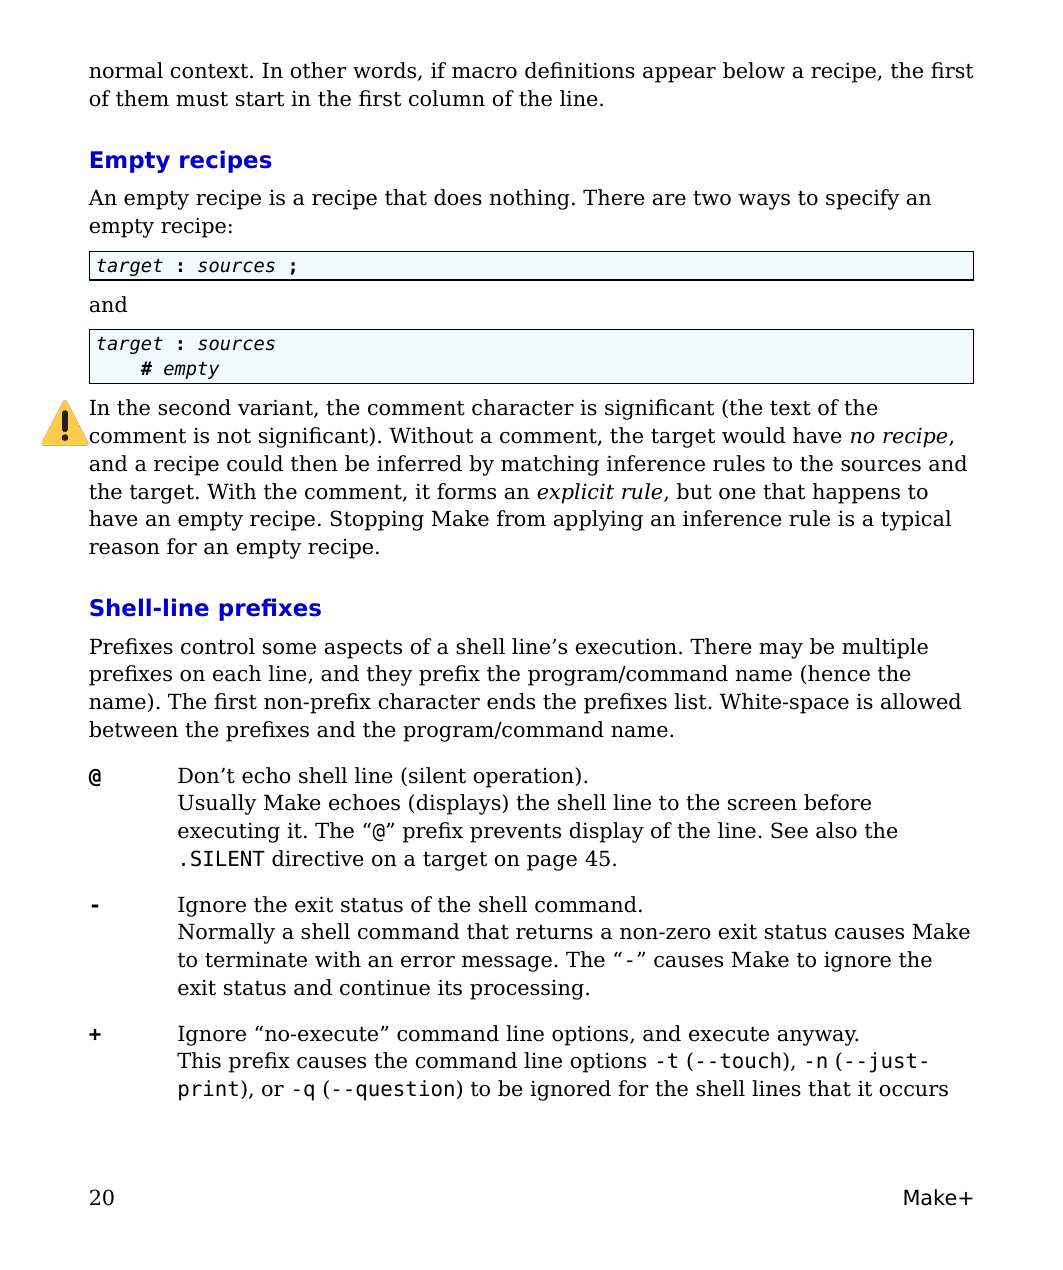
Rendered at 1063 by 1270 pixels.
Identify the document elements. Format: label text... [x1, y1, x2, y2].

text normal context. In other words, if macro definitions appear below a recipe, the first of them must start in the first column of the line. [88, 59, 974, 111]
text target : sources ; [90, 252, 973, 279]
text - Ignore the exit status of the shell command. Normally a shell command that returns a non-zero exit status causes Make to terminate with an error message. The “-” causes Make to ignore the exit status and continue its processing. [88, 893, 974, 1000]
picture [41, 399, 89, 447]
text target : sources [90, 330, 973, 354]
text + Ignore “no-execute” command line options, and execute anyway. This prefix causes the command line options -t (--touch), ‑n (‑‑just-print), or ‑q (‑‑question) to be ignored for the shell lines that it occurs [88, 1022, 974, 1101]
text An empty recipe is a recipe that does nothing. There are two ways to specify an empty recipe: [88, 186, 974, 238]
text In the second variant, the comment character is significant (the text of the comment is not significant). Without a comment, the target would have no recipe, and a recipe could then be inferred by matching inference rules to the sources and the target. With the comment, it forms an explicit rule, but one that happens to have an empty recipe. Stopping Make from applying an inference rule is a typical reason for an empty recipe. [88, 396, 974, 559]
subtitle Shell-line prefixes [88, 596, 974, 622]
text # empty [90, 354, 973, 383]
text Prefixes control some aspects of a shell line’s execution. There may be multiple prefixes on each line, and they prefix the program/command name (hence the name). The first non-prefix character ends the prefixes list. White-space is allowed between the prefixes and the program/command name. [88, 635, 974, 742]
text and [88, 293, 974, 317]
subtitle Empty recipes [88, 147, 974, 174]
text @ Don’t echo shell line (silent operation). Usually Make echoes (displays) the shell line to the screen before executing it. The “@” prefix prevents display of the line. See also the .SILENT directive on a target on page 42. [88, 764, 974, 871]
